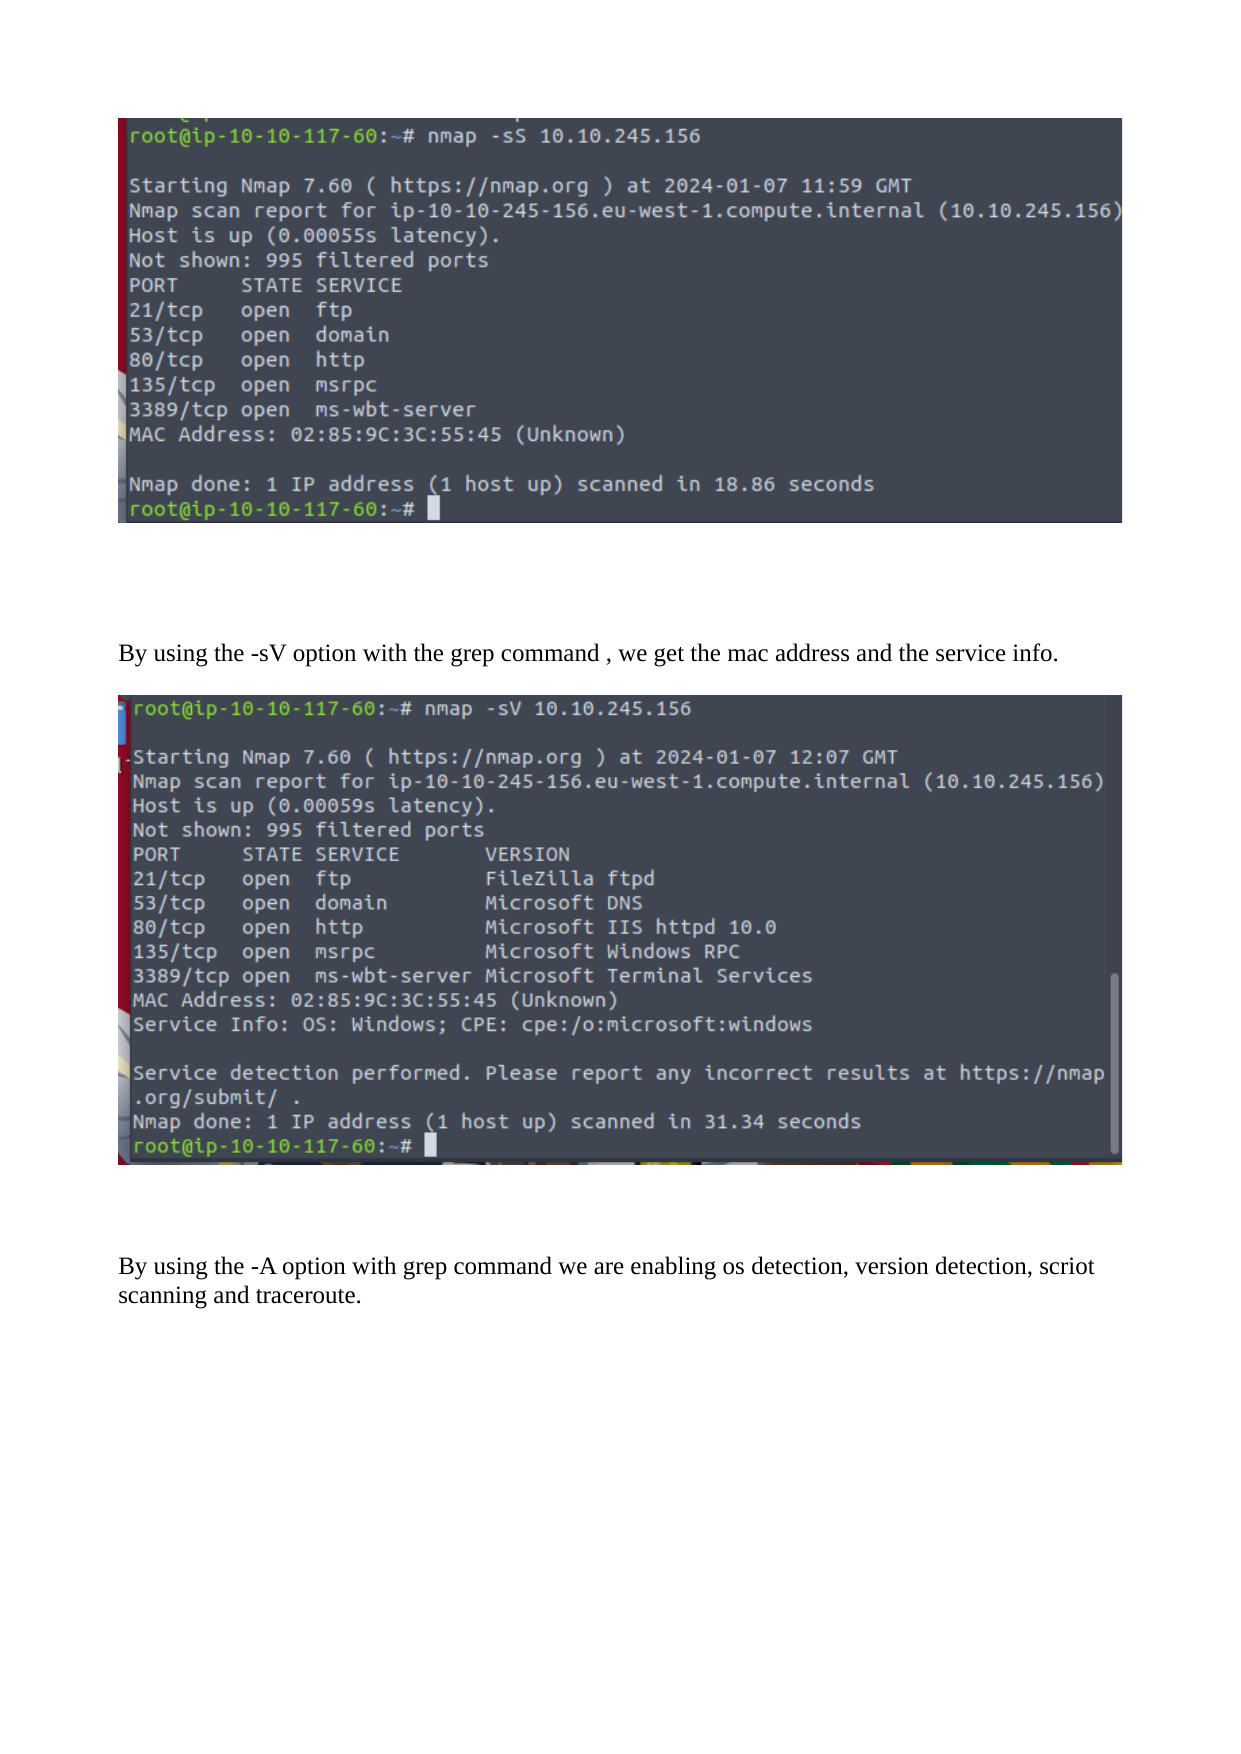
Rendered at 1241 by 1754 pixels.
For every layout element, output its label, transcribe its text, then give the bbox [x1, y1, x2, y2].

picture [118, 695, 1123, 1165]
text By using the -A option with grep command we are enabling os detection, version detection, scriot scanning and traceroute. [118, 1251, 1122, 1308]
picture [118, 118, 1123, 523]
text By using the -sV option with the grep command , we get the mac address and the service info. [118, 638, 1122, 666]
